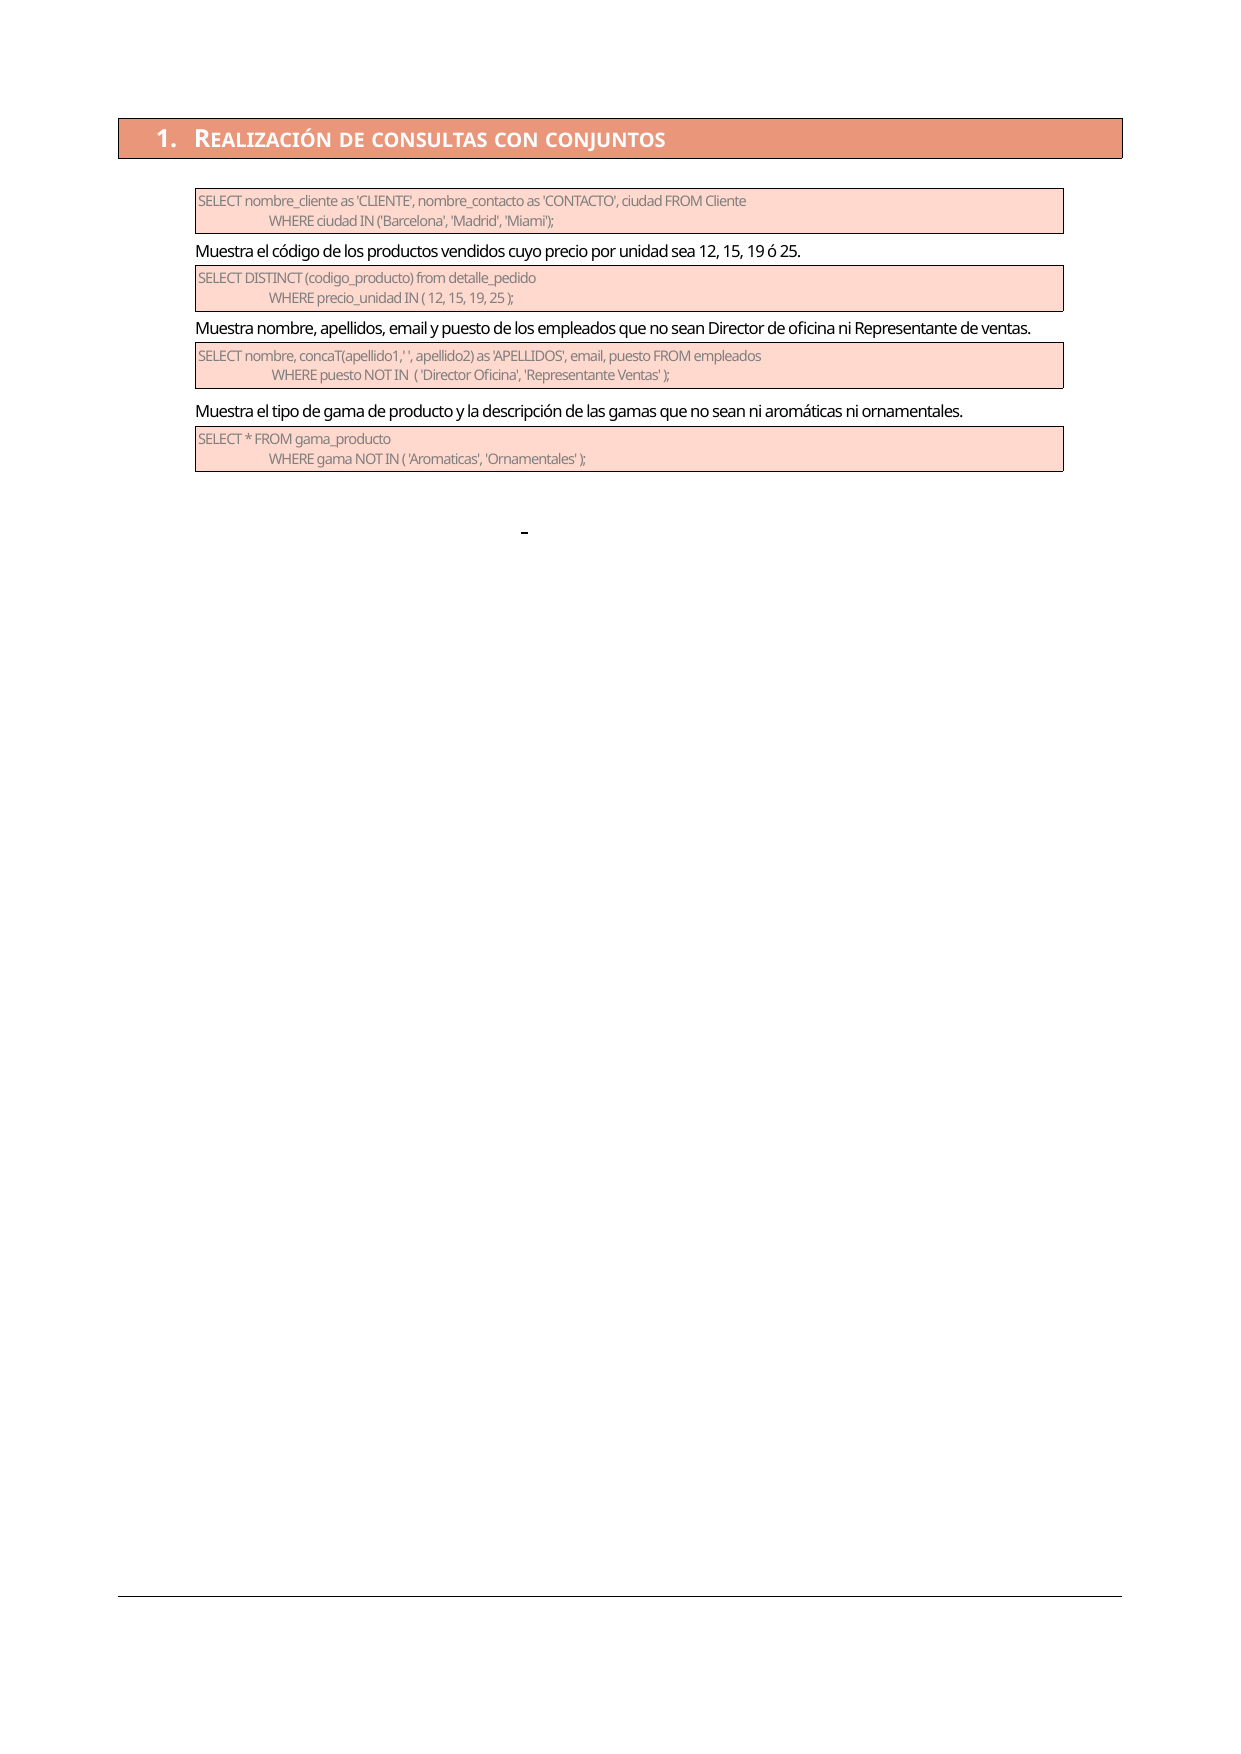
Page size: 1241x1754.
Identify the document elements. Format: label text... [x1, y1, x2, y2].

text WHERE precio_unidad IN ( 12, 15, 19, 25 ); [196, 285, 1063, 311]
text SELECT nombre_cliente as 'CLIENTE', nombre_contacto as 'CONTACTO', ciudad FROM Cliente [196, 189, 1063, 208]
text WHERE puesto NOT IN ( 'Director Oficina', 'Representante Ventas' ); [196, 362, 1063, 388]
text SELECT nombre, concaT(apellido1,' ', apellido2) as 'APELLIDOS', email, puesto FROM empleados [196, 343, 1063, 362]
text SELECT * FROM gama_producto [196, 427, 1063, 445]
text Muestra el código de los productos vendidos cuyo precio por unidad sea 12, 15, 19 ó 25. [192, 236, 1122, 265]
text SELECT DISTINCT (codigo_producto) from detalle_pedido [196, 266, 1063, 285]
text Muestra el tipo de gama de producto y la descripción de las gamas que no sean ni aromáticas ni ornamentales. [192, 397, 1122, 426]
text WHERE ciudad IN ('Barcelona', 'Madrid', 'Miami'); [196, 208, 1063, 233]
text WHERE gama NOT IN ( 'Aromaticas', 'Ornamentales' ); [196, 445, 1063, 471]
text Muestra nombre, apellidos, email y puesto de los empleados que no sean Director de oficina ni Representante de ventas. [192, 314, 1122, 342]
